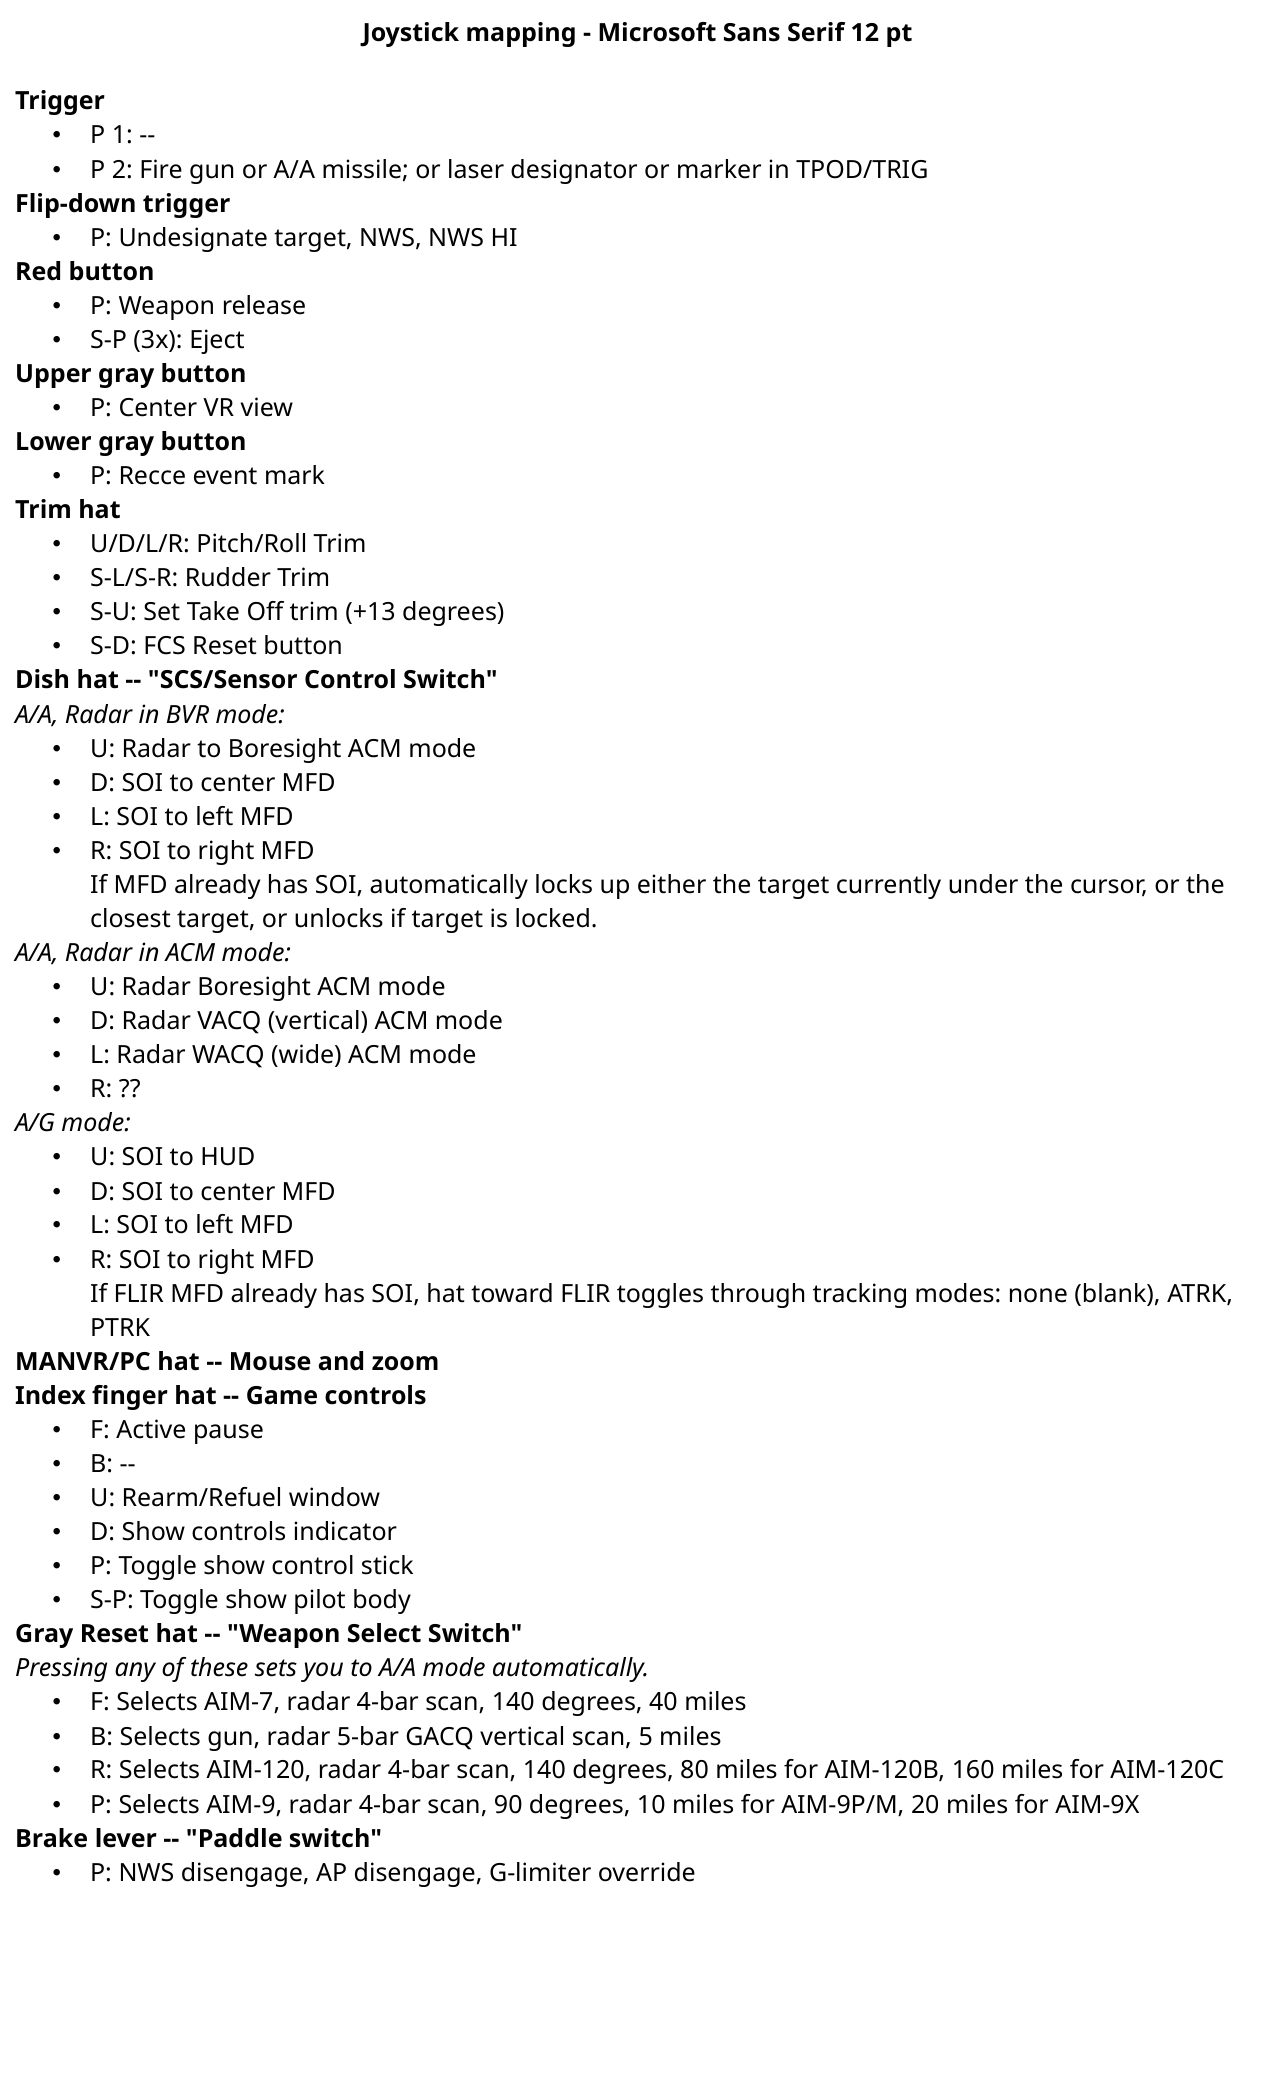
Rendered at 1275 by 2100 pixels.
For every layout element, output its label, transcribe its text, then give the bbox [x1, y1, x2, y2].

list P: Weapon release [52, 287, 1260, 322]
text Trim hat [15, 492, 1260, 526]
text A/A, Radar in BVR mode: [15, 696, 1260, 730]
list D: SOI to center MFD [52, 1173, 1260, 1207]
text Lower gray button [15, 424, 1260, 458]
text A/A, Radar in ACM mode: [15, 935, 1260, 969]
list S-P (3x): Eject [52, 322, 1260, 356]
list B: -- [52, 1446, 1260, 1480]
list P: Recce event mark [52, 458, 1260, 492]
list U: SOI to HUD [52, 1139, 1260, 1173]
text A/G mode: [15, 1105, 1260, 1139]
list S-L/S-R: Rudder Trim [52, 560, 1260, 594]
text Joystick mapping - Microsoft Sans Serif 12 pt [15, 15, 1260, 49]
list L: SOI to left MFD [52, 1207, 1260, 1241]
list P: Center VR view [52, 390, 1260, 424]
list R: Selects AIM-120, radar 4-bar scan, 140 degrees, 80 miles for AIM-120B, 160 miles for AIM-120C [52, 1752, 1260, 1786]
text Pressing any of these sets you to A/A mode automatically. [15, 1650, 1260, 1684]
list If MFD already has SOI, automatically locks up either the target currently under the cursor, or the closest target, or unlocks if target is locked. [52, 867, 1260, 935]
list P: Toggle show control stick [52, 1548, 1260, 1582]
text Red button [15, 253, 1260, 287]
list If FLIR MFD already has SOI, hat toward FLIR toggles through tracking modes: none (blank), ATRK, PTRK [52, 1275, 1260, 1343]
list B: Selects gun, radar 5-bar GACQ vertical scan, 5 miles [52, 1718, 1260, 1752]
list P 1: -- [52, 117, 1260, 151]
list L: Radar WACQ (wide) ACM mode [52, 1037, 1260, 1071]
list P: Selects AIM-9, radar 4-bar scan, 90 degrees, 10 miles for AIM-9P/M, 20 miles for AIM-9X [52, 1786, 1260, 1820]
list S-U: Set Take Off trim (+13 degrees) [52, 594, 1260, 628]
list F: Active pause [52, 1412, 1260, 1446]
list R: SOI to right MFD [52, 1241, 1260, 1275]
list U: Radar to Boresight ACM mode [52, 730, 1260, 764]
list U/D/L/R: Pitch/Roll Trim [52, 526, 1260, 560]
text Gray Reset hat -- "Weapon Select Switch" [15, 1616, 1260, 1650]
text Flip-down trigger [15, 185, 1260, 219]
list P: NWS disengage, AP disengage, G-limiter override [52, 1854, 1260, 1888]
text Upper gray button [15, 356, 1260, 390]
text Brake lever -- "Paddle switch" [15, 1820, 1260, 1854]
list U: Radar Boresight ACM mode [52, 969, 1260, 1003]
text Dish hat -- "SCS/Sensor Control Switch" [15, 662, 1260, 696]
list D: Radar VACQ (vertical) ACM mode [52, 1003, 1260, 1037]
text MANVR/PC hat -- Mouse and zoom [15, 1343, 1260, 1377]
list P 2: Fire gun or A/A missile; or laser designator or marker in TPOD/TRIG [52, 151, 1260, 185]
text Index finger hat -- Game controls [15, 1377, 1260, 1412]
list D: Show controls indicator [52, 1514, 1260, 1548]
list P: Undesignate target, NWS, NWS HI [52, 219, 1260, 253]
text Trigger [15, 83, 1260, 117]
list F: Selects AIM-7, radar 4-bar scan, 140 degrees, 40 miles [52, 1684, 1260, 1718]
list R: ?? [52, 1071, 1260, 1105]
list D: SOI to center MFD [52, 764, 1260, 798]
list S-D: FCS Reset button [52, 628, 1260, 662]
list S-P: Toggle show pilot body [52, 1582, 1260, 1616]
list R: SOI to right MFD [52, 832, 1260, 867]
list L: SOI to left MFD [52, 798, 1260, 832]
list U: Rearm/Refuel window [52, 1480, 1260, 1514]
